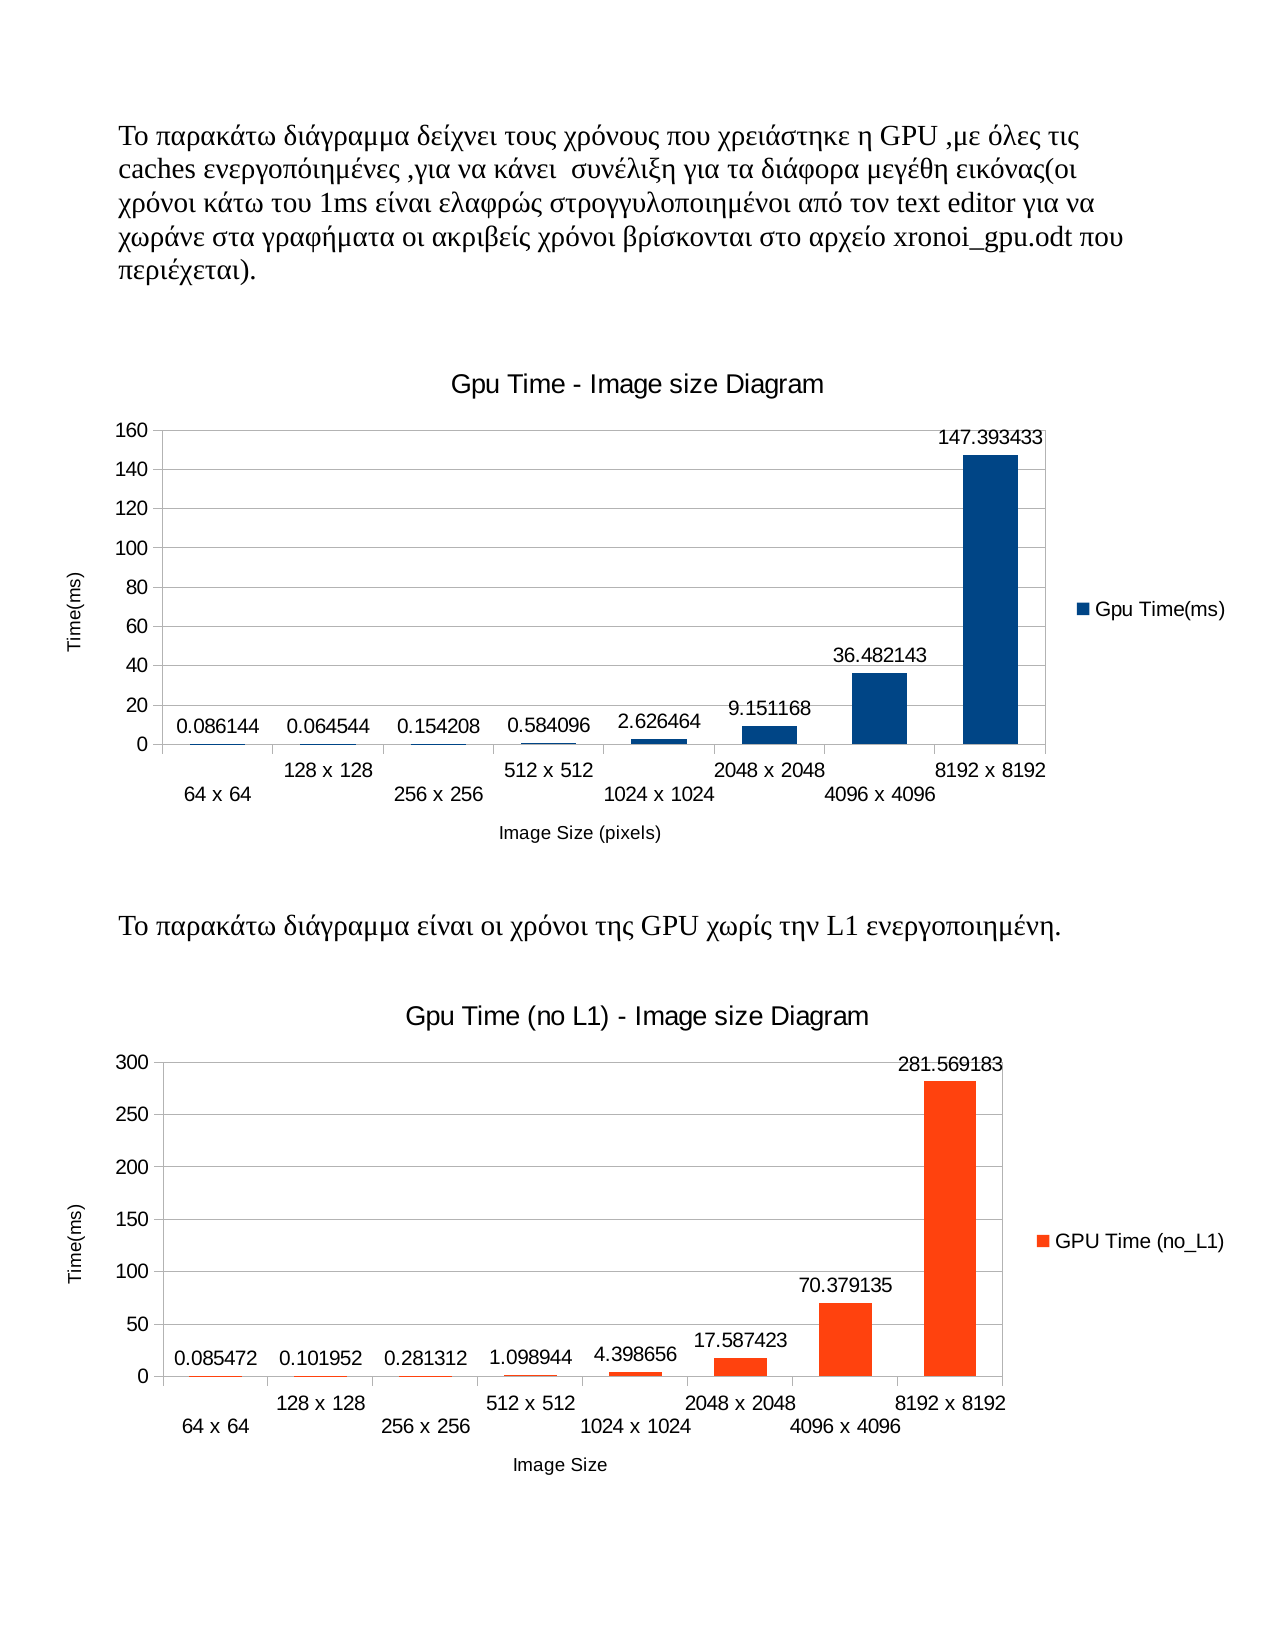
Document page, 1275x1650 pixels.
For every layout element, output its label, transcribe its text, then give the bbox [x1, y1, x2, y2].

text Το παρακάτω διάγραμμα είναι οι χρόνοι της GPU χωρίς την L1 ενεργοποιημένη. [118, 908, 1157, 942]
text To παρακάτω διάγραμμα δείχνει τους χρόνους που χρειάστηκε η GPU ,με όλες τις caches ενεργοπόιημένες ,για να κάνει συνέλιξη για τα διάφορα μεγέθη εικόνας(οι χρόνοι κάτω του 1ms είναι ελαφρώς στρογγυλοποιημένοι από τον text editor για να χωράνε στα γραφήματα οι ακριβείς χρόνοι βρίσκονται στο αρχείο xronoi_gpu.odt που περιέχεται). [118, 118, 1157, 286]
